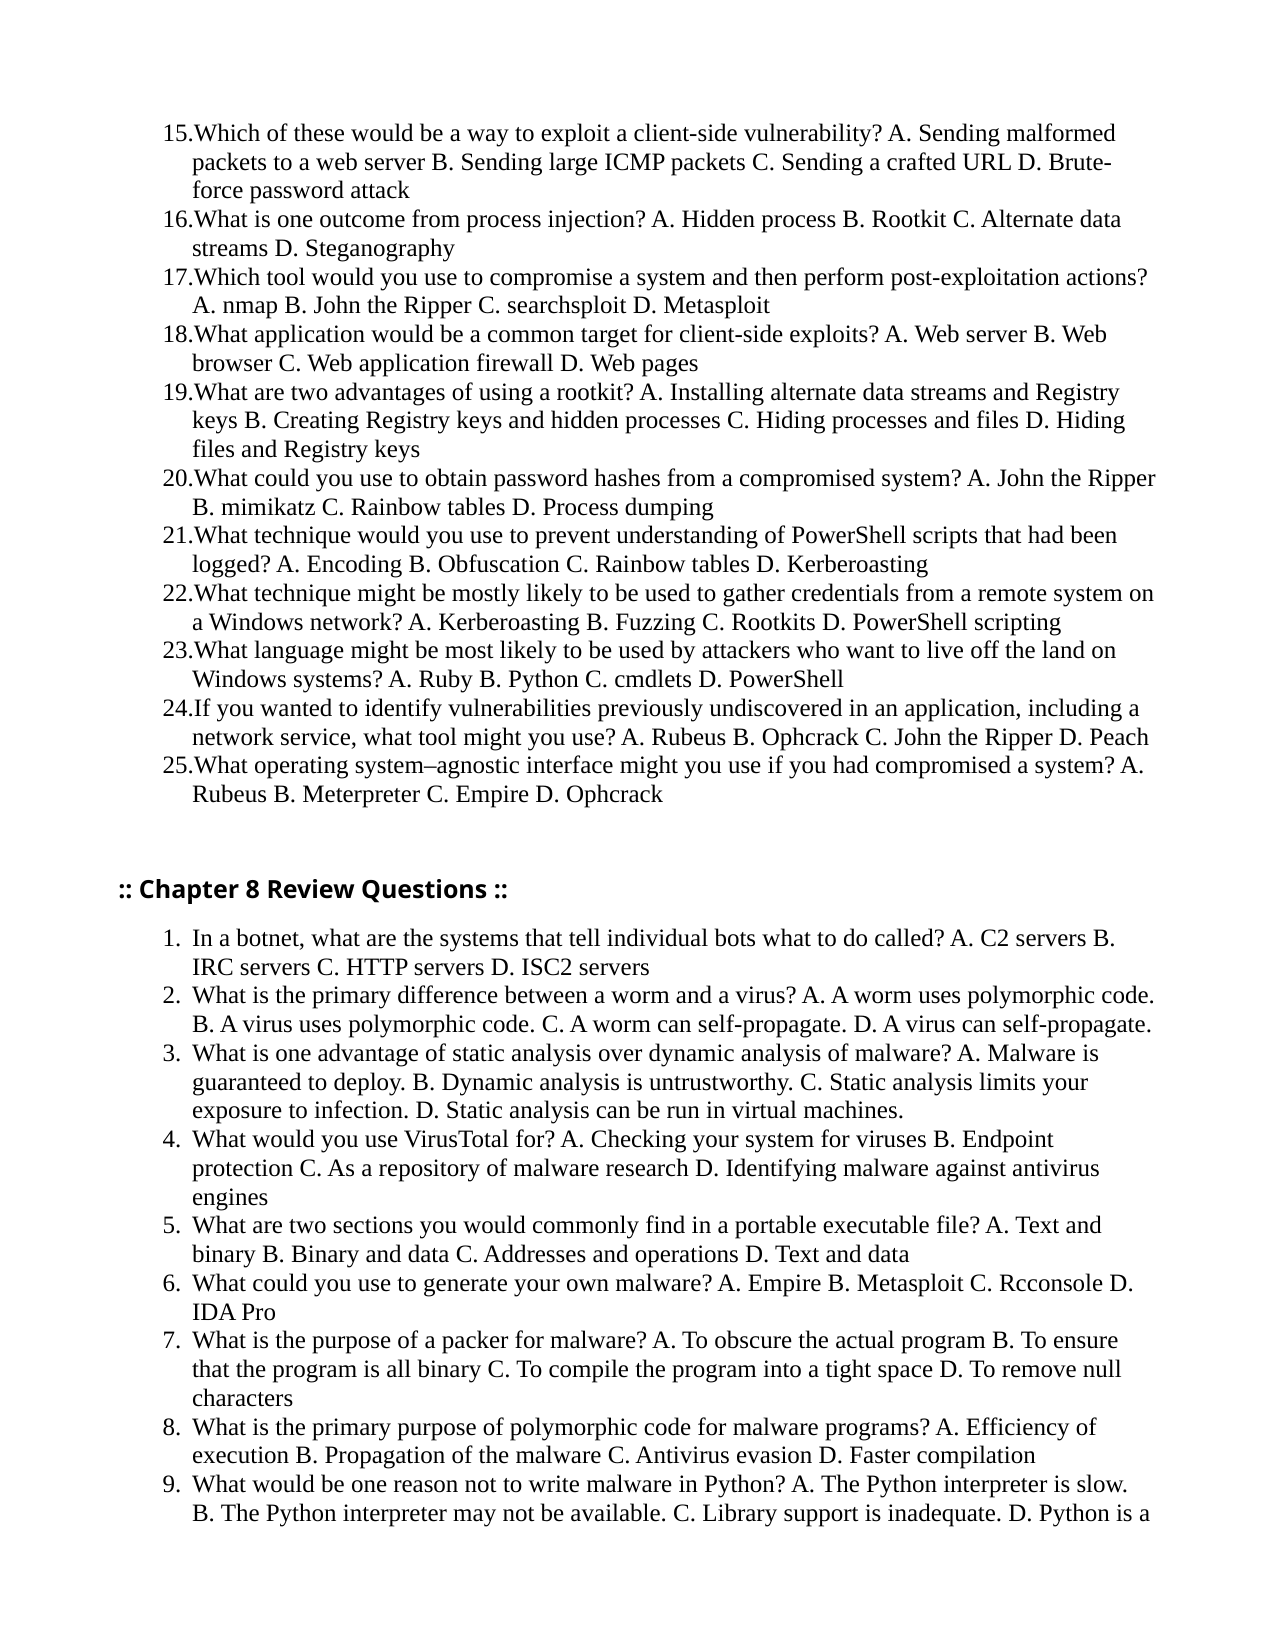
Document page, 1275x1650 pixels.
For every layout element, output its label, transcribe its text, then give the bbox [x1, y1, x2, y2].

list What would be one reason not to write malware in Python? A. The Python interpreter is slow. B. The Python interpreter may not be available. C. Library support is inadequate. D. Python is a [162, 1469, 1157, 1527]
list What is the primary purpose of polymorphic code for malware programs? A. Efficiency of execution B. Propagation of the malware C. Antivirus evasion D. Faster compilation [162, 1412, 1157, 1469]
list What are two sections you would commonly find in a portable executable file? A. Text and binary B. Binary and data C. Addresses and operations D. Text and data [162, 1211, 1157, 1268]
list What application would be a common target for client‐side exploits? A. Web server B. Web browser C. Web application firewall D. Web pages [162, 319, 1157, 377]
list Which of these would be a way to exploit a client‐side vulnerability? A. Sending malformed packets to a web server B. Sending large ICMP packets C. Sending a crafted URL D. Brute‐force password attack [162, 118, 1157, 204]
list In a botnet, what are the systems that tell individual bots what to do called? A. C2 servers B. IRC servers C. HTTP servers D. ISC2 servers [162, 923, 1157, 981]
list If you wanted to identify vulnerabilities previously undiscovered in an application, including a network service, what tool might you use? A. Rubeus B. Ophcrack C. John the Ripper D. Peach [162, 693, 1157, 751]
list What would you use VirusTotal for? A. Checking your system for viruses B. Endpoint protection C. As a repository of malware research D. Identifying malware against antivirus engines [162, 1124, 1157, 1211]
list What language might be most likely to be used by attackers who want to live off the land on Windows systems? A. Ruby B. Python C. cmdlets D. PowerShell [162, 636, 1157, 693]
list What are two advantages of using a rootkit? A. Installing alternate data streams and Registry keys B. Creating Registry keys and hidden processes C. Hiding processes and files D. Hiding files and Registry keys [162, 377, 1157, 463]
list What is one outcome from process injection? A. Hidden process B. Rootkit C. Alternate data streams D. Steganography [162, 204, 1157, 262]
list What technique would you use to prevent understanding of PowerShell scripts that had been logged? A. Encoding B. Obfuscation C. Rainbow tables D. Kerberoasting [162, 521, 1157, 578]
list Which tool would you use to compromise a system and then perform post‐exploitation actions? A. nmap B. John the Ripper C. searchsploit D. Metasploit [162, 262, 1157, 319]
list What is one advantage of static analysis over dynamic analysis of malware? A. Malware is guaranteed to deploy. B. Dynamic analysis is untrustworthy. C. Static analysis limits your exposure to infection. D. Static analysis can be run in virtual machines. [162, 1038, 1157, 1124]
list What is the primary difference between a worm and a virus? A. A worm uses polymorphic code. B. A virus uses polymorphic code. C. A worm can self‐propagate. D. A virus can self‐propagate. [162, 981, 1157, 1038]
list What technique might be mostly likely to be used to gather credentials from a remote system on a Windows network? A. Kerberoasting B. Fuzzing C. Rootkits D. PowerShell scripting [162, 578, 1157, 636]
list What could you use to generate your own malware? A. Empire B. Metasploit C. Rcconsole D. IDA Pro [162, 1268, 1157, 1326]
list What operating system–agnostic interface might you use if you had compromised a system? A. Rubeus B. Meterpreter C. Empire D. Ophcrack [162, 751, 1157, 808]
list What could you use to obtain password hashes from a compromised system? A. John the Ripper B. mimikatz C. Rainbow tables D. Process dumping [162, 463, 1157, 521]
list What is the purpose of a packer for malware? A. To obscure the actual program B. To ensure that the program is all binary C. To compile the program into a tight space D. To remove null characters [162, 1326, 1157, 1412]
text :: Chapter 8 Review Questions :: [118, 872, 1157, 906]
